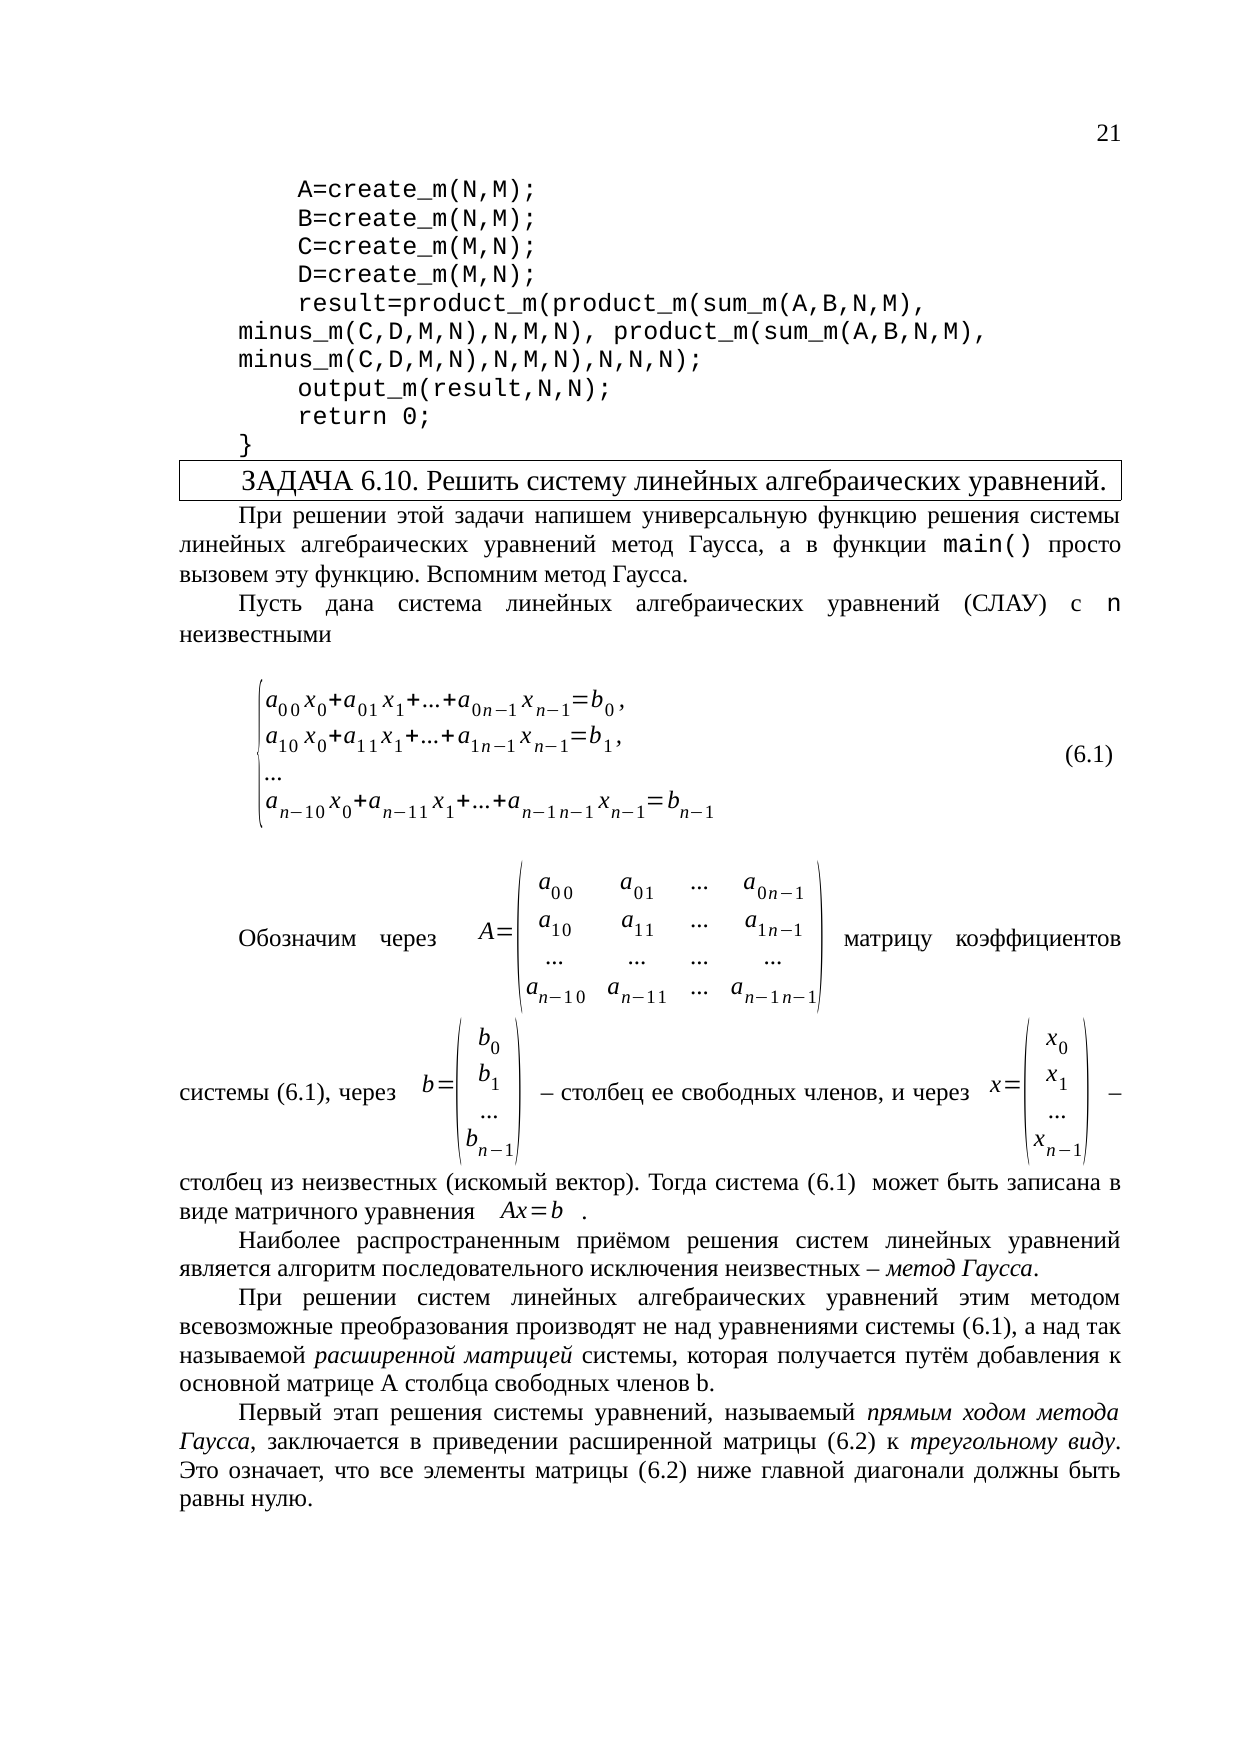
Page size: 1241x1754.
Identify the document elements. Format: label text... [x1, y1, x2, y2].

text A=create_m(N,M); [238, 177, 1121, 205]
text Наиболее распространенным приёмом решения систем линейных уравнений является алгоритм последовательного исключения неизвестных – метод Гаусса. [179, 1225, 1121, 1282]
text B=create_m(N,M); [238, 205, 1121, 234]
text Пусть дана система линейных алгебраических уравнений (СЛАУ) с n неизвестными [179, 588, 1121, 648]
text При решении этой задачи напишем универсальную функцию решения системы линейных алгебраических уравнений метод Гаусса, а в функции main() просто вызовем эту функцию. Вспомним метод Гаусса. [179, 501, 1121, 588]
text result=product_m(product_m(sum_m(A,B,N,M), minus_m(C,D,M,N),N,M,N), product_m(sum_m(A,B,N,M), minus_m(C,D,M,N),N,M,N),N,N,N); [238, 290, 1121, 375]
text D=create_m(M,N); [238, 262, 1121, 290]
text } [238, 432, 1121, 460]
text output_m(result,N,N); [238, 375, 1121, 404]
text Обозначим через матрицу коэффициентов системы (6.1), через – столбец ее свободных членов, и через– столбец из неизвестных (искомый вектор). Тогда система (6.1) может быть записана в виде матричного уравнения . [179, 858, 1121, 1225]
text return 0; [238, 404, 1121, 432]
text ЗАДАЧА 6.10. Решить систему линейных алгебраических уравнений. [180, 461, 1121, 500]
text При решении систем линейных алгебраических уравнений этим методом всевозможные преобразования производят не над уравнениями системы (6.1), а над так называемой расширенной матрицей системы, которая получается путём добавления к основной матрице А столбца свободных членов b. [179, 1282, 1121, 1397]
text C=create_m(M,N); [238, 234, 1121, 262]
text Первый этап решения системы уравнений, называемый прямым ходом метода Гаусса, заключается в приведении расширенной матрицы (6.2) к треугольному виду. Это означает, что все элементы матрицы (6.2) ниже главной диагонали должны быть равны нулю. [179, 1397, 1121, 1512]
text (6.1) [179, 677, 1121, 829]
